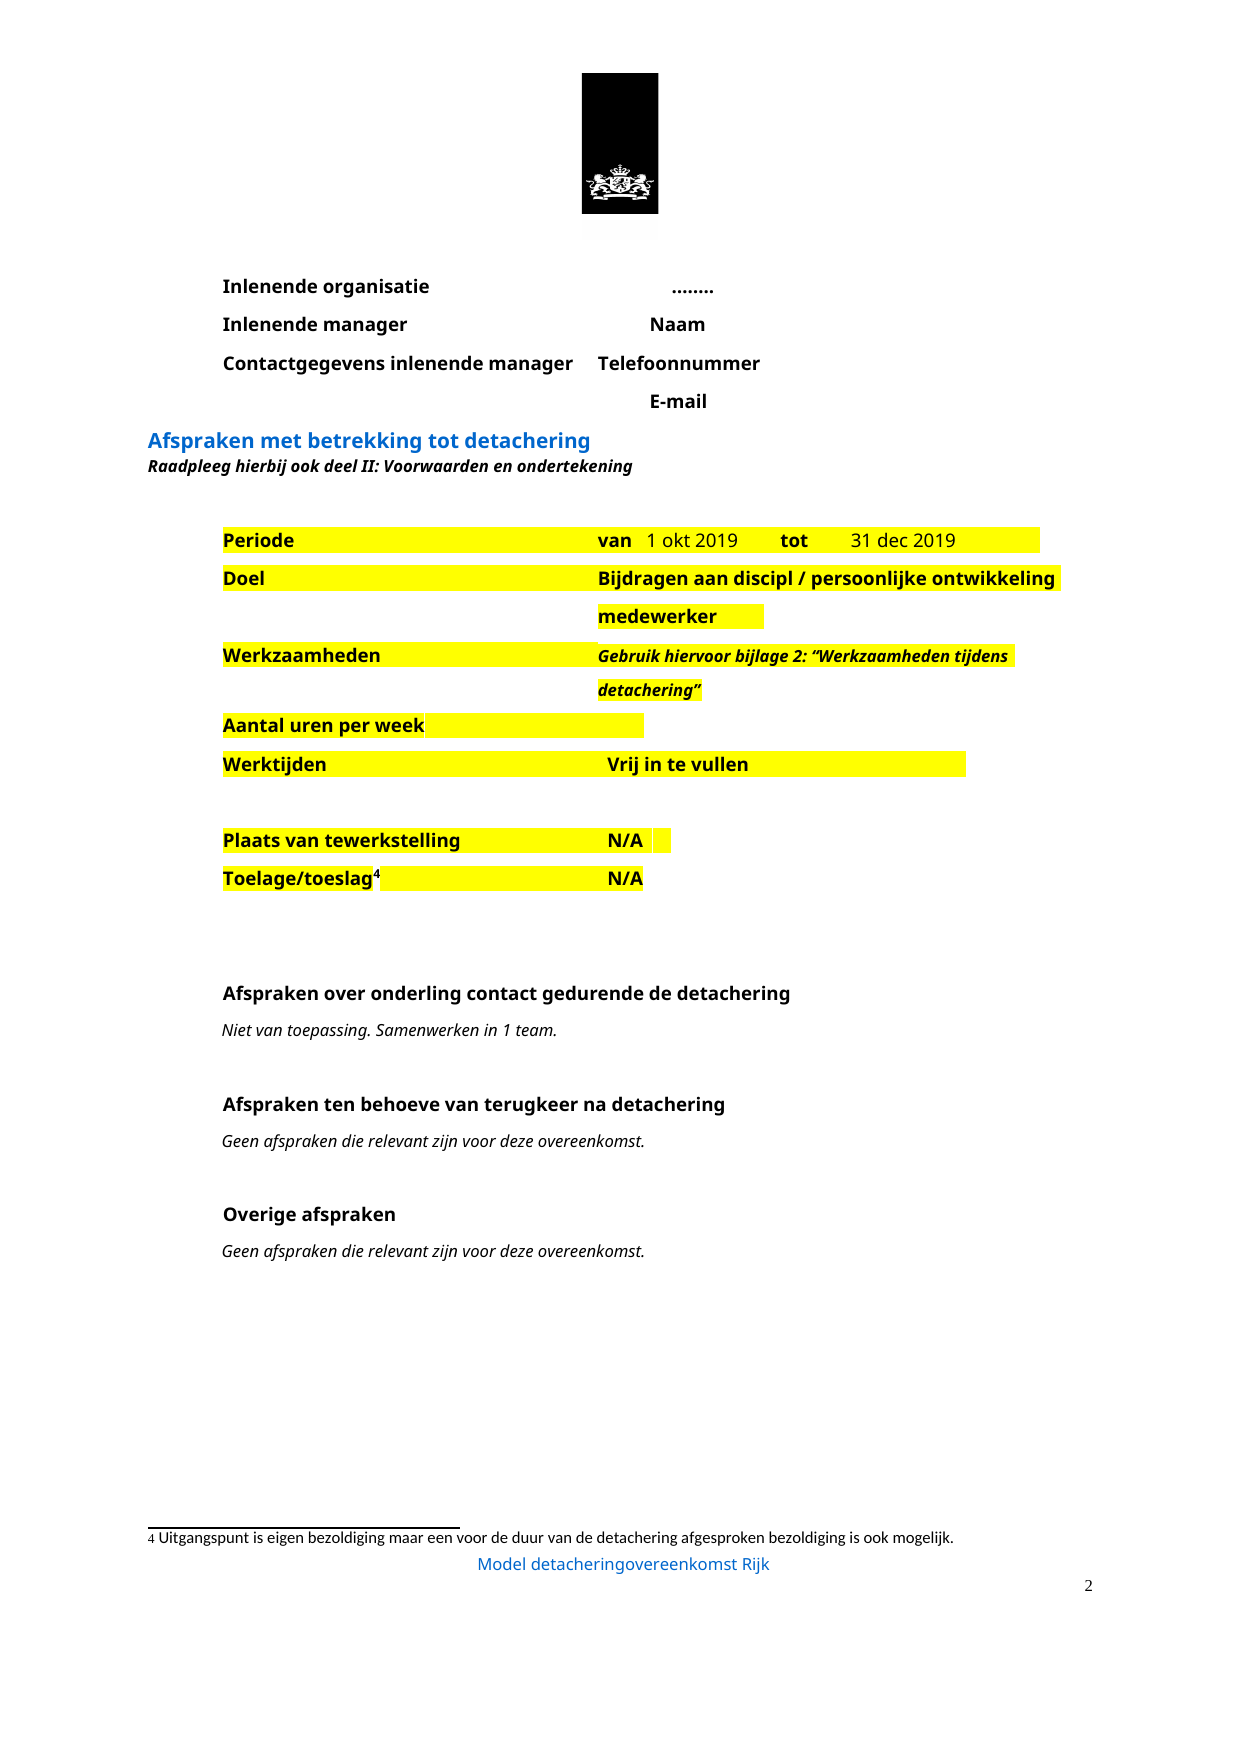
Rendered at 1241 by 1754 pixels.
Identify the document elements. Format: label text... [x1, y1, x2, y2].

text Afspraken ten behoeve van terugkeer na detachering [223, 1091, 1092, 1116]
text Werkzaamheden Gebruik hiervoor bijlage 2: “Werkzaamheden tijdens detachering” [223, 642, 1092, 701]
text Plaats van tewerkstelling N/A [223, 827, 1092, 853]
text Uitgangspunt is eigen bezoldiging maar een voor de duur van de detachering afgesproken bezoldiging is ook mogelijk. [148, 1528, 1092, 1547]
text Geen afspraken die relevant zijn voor deze overeenkomst. [221, 1129, 1092, 1152]
text Overige afspraken [223, 1201, 1092, 1227]
text E-mail [223, 388, 1092, 414]
text Inlenende organisatie …….. [223, 273, 1092, 299]
text Inlenende manager Naam [223, 312, 1092, 337]
text Toelage/toeslag N/A [223, 866, 1092, 891]
text Raadpleeg hierbij ook deel II: Voorwaarden en ondertekening [148, 455, 1092, 478]
text Periode van 1 okt 2019 tot 31 dec 2019 [223, 527, 1092, 553]
text Doel Bijdragen aan discipl / persoonlijke ontwikkeling medewerker [223, 565, 1092, 629]
text Aantal uren per week [223, 713, 1092, 738]
text Werktijden Vrij in te vullen [223, 751, 1092, 777]
text Contactgegevens inlenende manager Telefoonnummer [223, 350, 1092, 376]
text Niet van toepassing. Samenwerken in 1 team. [221, 1019, 1092, 1041]
text Geen afspraken die relevant zijn voor deze overeenkomst. [221, 1240, 1092, 1262]
text Afspraken met betrekking tot detachering [148, 426, 1092, 455]
text Afspraken over onderling contact gedurende de detachering [223, 980, 1092, 1006]
